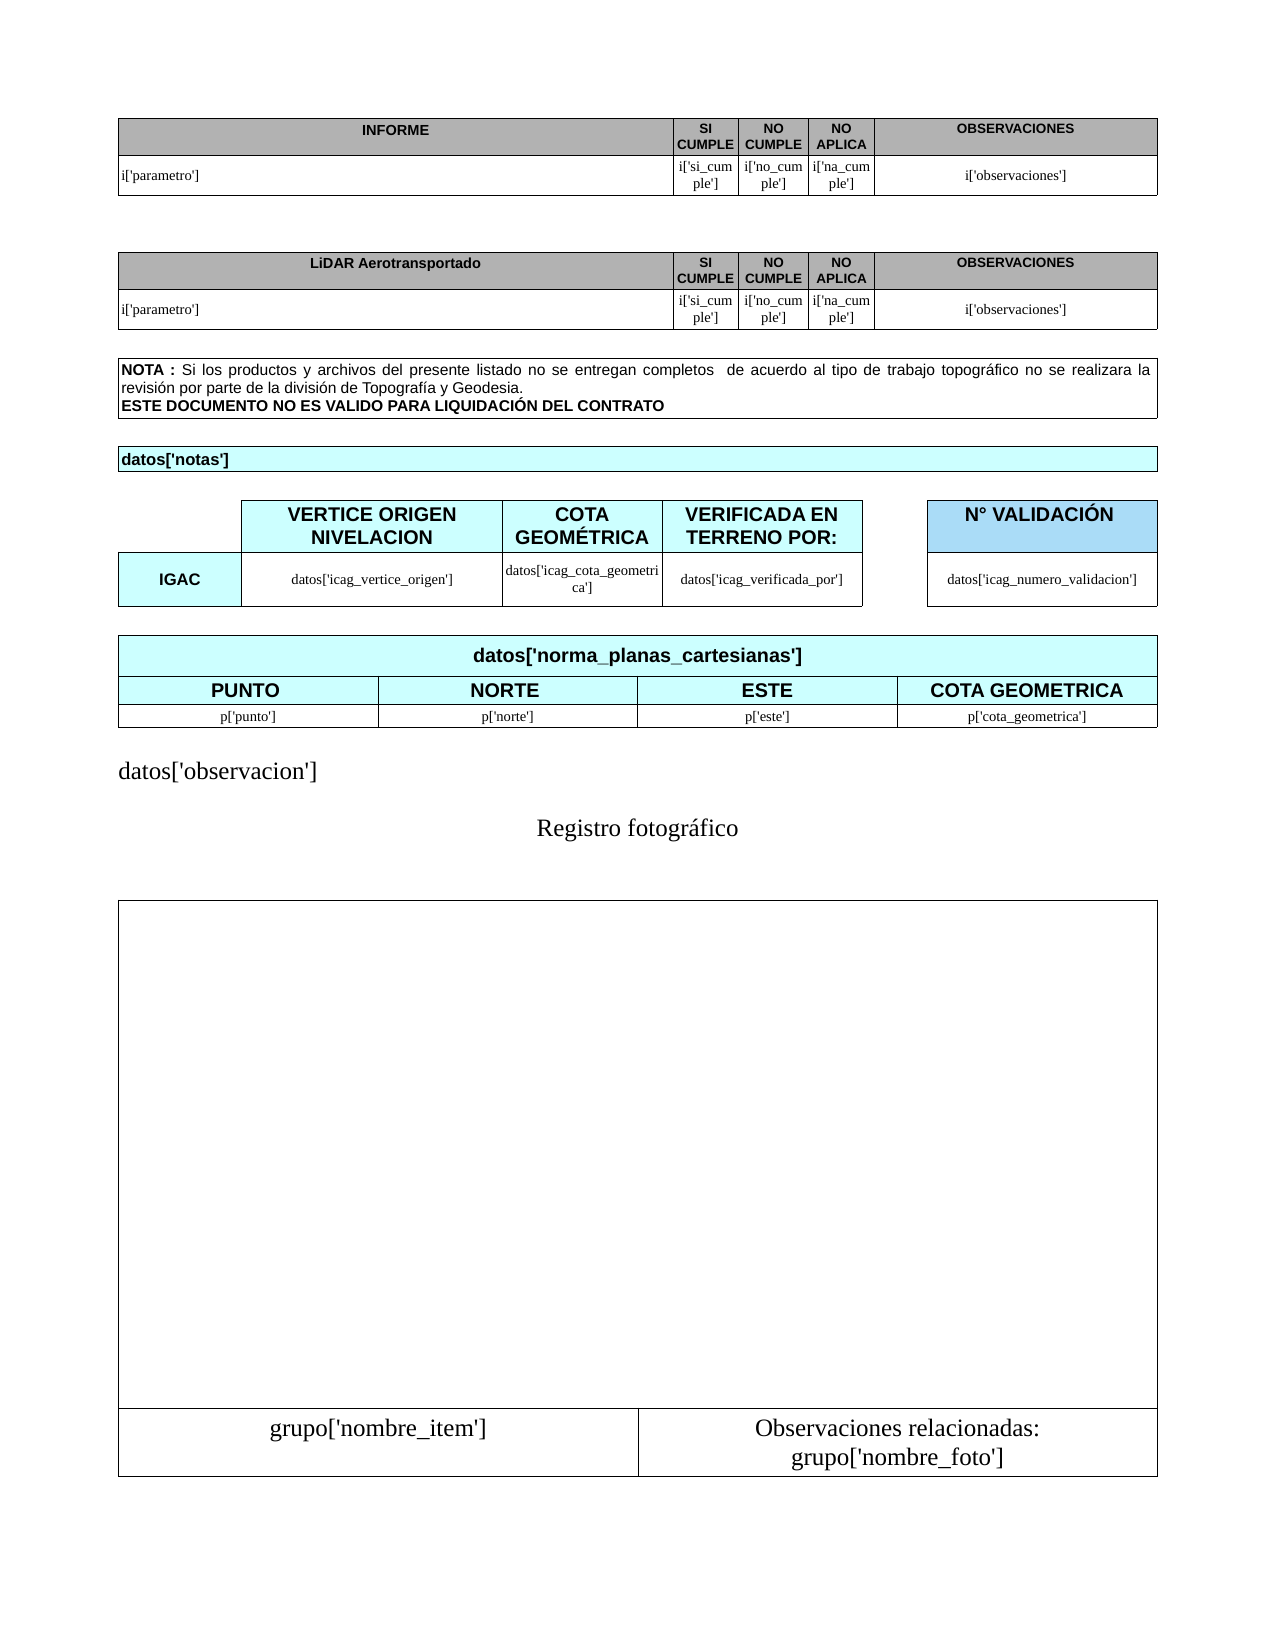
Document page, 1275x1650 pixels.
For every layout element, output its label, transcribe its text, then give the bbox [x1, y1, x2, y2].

table_header INFORME [119, 119, 673, 155]
text datos['observacion'] [118, 756, 1157, 784]
table_cell i['si_cumple'] [674, 290, 738, 329]
table_header VERTICE ORIGEN NIVELACION [242, 501, 502, 552]
table_cell p['punto'] [119, 705, 378, 727]
table_cell p['cota_geometrica'] [898, 705, 1157, 727]
table_cell i['parametro'] [119, 156, 673, 194]
table_cell Observaciones relacionadas: grupo['nombre_foto'] [639, 1409, 1157, 1476]
table_header LiDAR Aerotransportado [119, 253, 673, 289]
table_header VERIFICADA EN TERRENO POR: [663, 501, 862, 552]
table_header [118, 500, 241, 552]
table_cell PUNTO [119, 677, 378, 704]
table_cell p['este'] [638, 705, 897, 727]
table_cell [863, 552, 927, 606]
table_cell COTA GEOMETRICA [898, 677, 1157, 704]
table_cell datos['icag_vertice_origen'] [242, 553, 502, 606]
table_header SI CUMPLE [674, 253, 738, 289]
table_header datos['norma_planas_cartesianas'] [119, 636, 1157, 676]
table_cell i['na_cumple'] [809, 156, 874, 194]
table_cell datos['icag_verificada_por'] [663, 553, 862, 606]
table_cell ESTE [638, 677, 897, 704]
table_header NOTA : Si los productos y archivos del presente listado no se entregan completos de acuerdo al tipo de trabajo topográfico no se realizara la revisión por parte de la división de Topografía y Geodesia. ESTE DOCUMENTO NO ES VALIDO PARA LIQUIDACIÓN DEL CONTRATO [119, 359, 1157, 417]
table_header SI CUMPLE [674, 119, 738, 155]
table_cell NORTE [379, 677, 637, 704]
table_cell i['no_cumple'] [739, 156, 808, 194]
table_header OBSERVACIONES [875, 253, 1157, 289]
table_header N° VALIDACIÓN [928, 501, 1157, 552]
table_header COTA GEOMÉTRICA [503, 501, 662, 552]
table_header datos['notas'] [119, 447, 1157, 471]
table_header [863, 500, 927, 552]
table_header NO APLICA [809, 119, 874, 155]
table_header NO CUMPLE [739, 119, 808, 155]
table_cell datos['icag_numero_validacion'] [928, 553, 1157, 606]
table_header OBSERVACIONES [875, 119, 1157, 155]
table_header NO CUMPLE [739, 253, 808, 289]
table_cell i['observaciones'] [875, 156, 1157, 194]
table_cell IGAC [119, 553, 241, 606]
text Registro fotográfico [118, 813, 1157, 842]
table_cell i['no_cumple'] [739, 290, 808, 329]
table_cell i['parametro'] [119, 290, 673, 329]
table_cell i['na_cumple'] [809, 290, 874, 329]
table_cell p['norte'] [379, 705, 637, 727]
table_header NO APLICA [809, 253, 874, 289]
table_cell i['si_cumple'] [674, 156, 738, 194]
table_cell datos['icag_cota_geometrica'] [503, 553, 662, 606]
table_cell i['observaciones'] [875, 290, 1157, 329]
table_header [119, 901, 1157, 1407]
table_cell grupo['nombre_item'] [119, 1409, 638, 1476]
